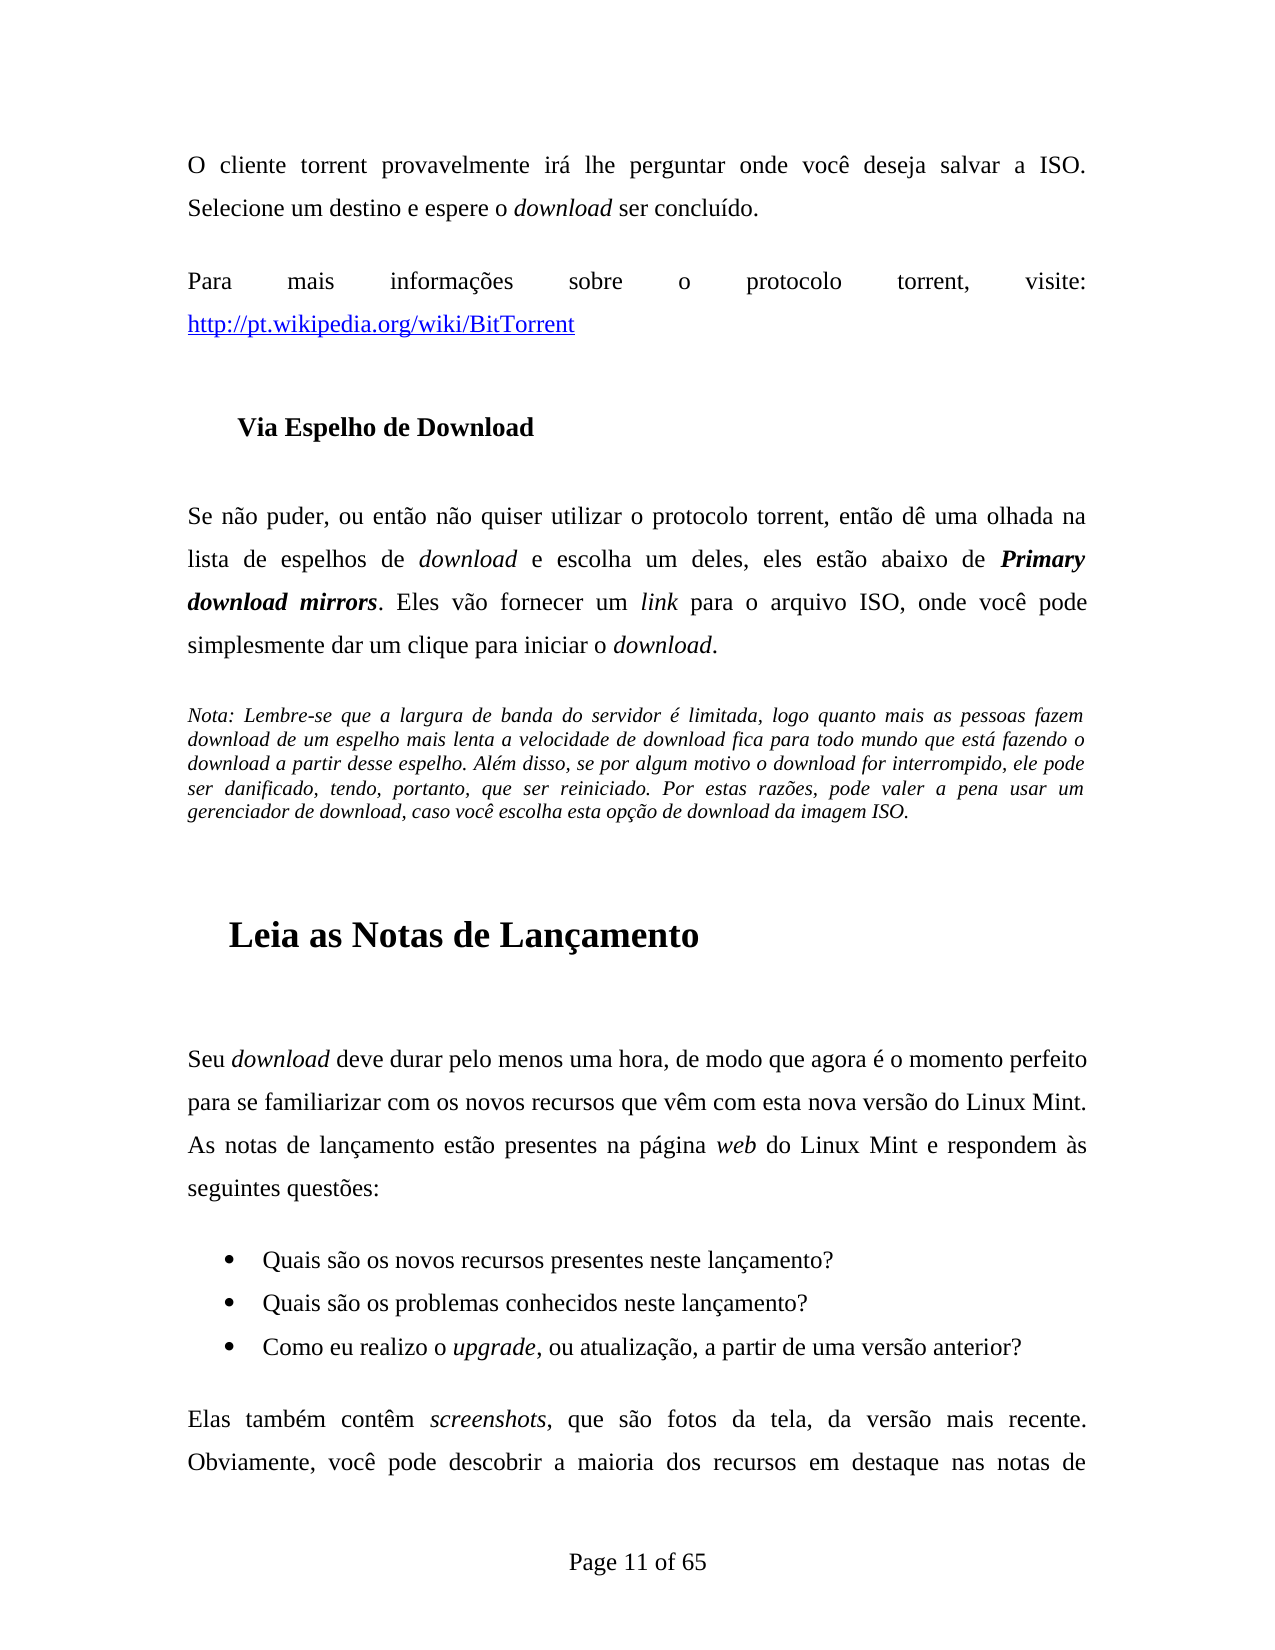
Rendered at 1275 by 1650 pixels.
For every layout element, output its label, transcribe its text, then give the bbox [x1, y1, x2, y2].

subtitle Via Espelho de Download [187, 411, 1087, 442]
text O cliente torrent provavelmente irá lhe perguntar onde você deseja salvar a ISO. Selecione um destino e espere o download ser concluído. [187, 150, 1087, 222]
text Nota: Lembre-se que a largura de banda do servidor é limitada, logo quanto mais as pessoas fazem download de um espelho mais lenta a velocidade de download fica para todo mundo que está fazendo o download a partir desse espelho. Além disso, se por algum motivo o download for interrompido, ele pode ser danificado, tendo, portanto, que ser reiniciado. Por estas razões, pode valer a pena usar um gerenciador de download, caso você escolha esta opção de download da imagem ISO. [187, 703, 1087, 823]
subtitle Leia as Notas de Lançamento [187, 912, 1087, 955]
list Como eu realizo o upgrade, ou atualização, a partir de uma versão anterior? [225, 1332, 1087, 1360]
list Quais são os problemas conhecidos neste lançamento? [225, 1288, 1087, 1317]
text Seu download deve durar pelo menos uma hora, de modo que agora é o momento perfeito para se familiarizar com os novos recursos que vêm com esta nova versão do Linux Mint. As notas de lançamento estão presentes na página web do Linux Mint e respondem às seguintes questões: [187, 1044, 1087, 1202]
text Elas também contêm screenshots, que são fotos da tela, da versão mais recente. Obviamente, você pode descobrir a maioria dos recursos em destaque nas notas de [187, 1404, 1087, 1476]
text Se não puder, ou então não quiser utilizar o protocolo torrent, então dê uma olhada na lista de espelhos de download e escolha um deles, eles estão abaixo de Primary download mirrors. Eles vão fornecer um link para o arquivo ISO, onde você pode simplesmente dar um clique para iniciar o download. [187, 501, 1087, 659]
list Quais são os novos recursos presentes neste lançamento? [225, 1245, 1087, 1274]
text Para mais informações sobre o protocolo torrent, visite: http://pt.wikipedia.org/wiki/BitTorrent [187, 266, 1087, 338]
